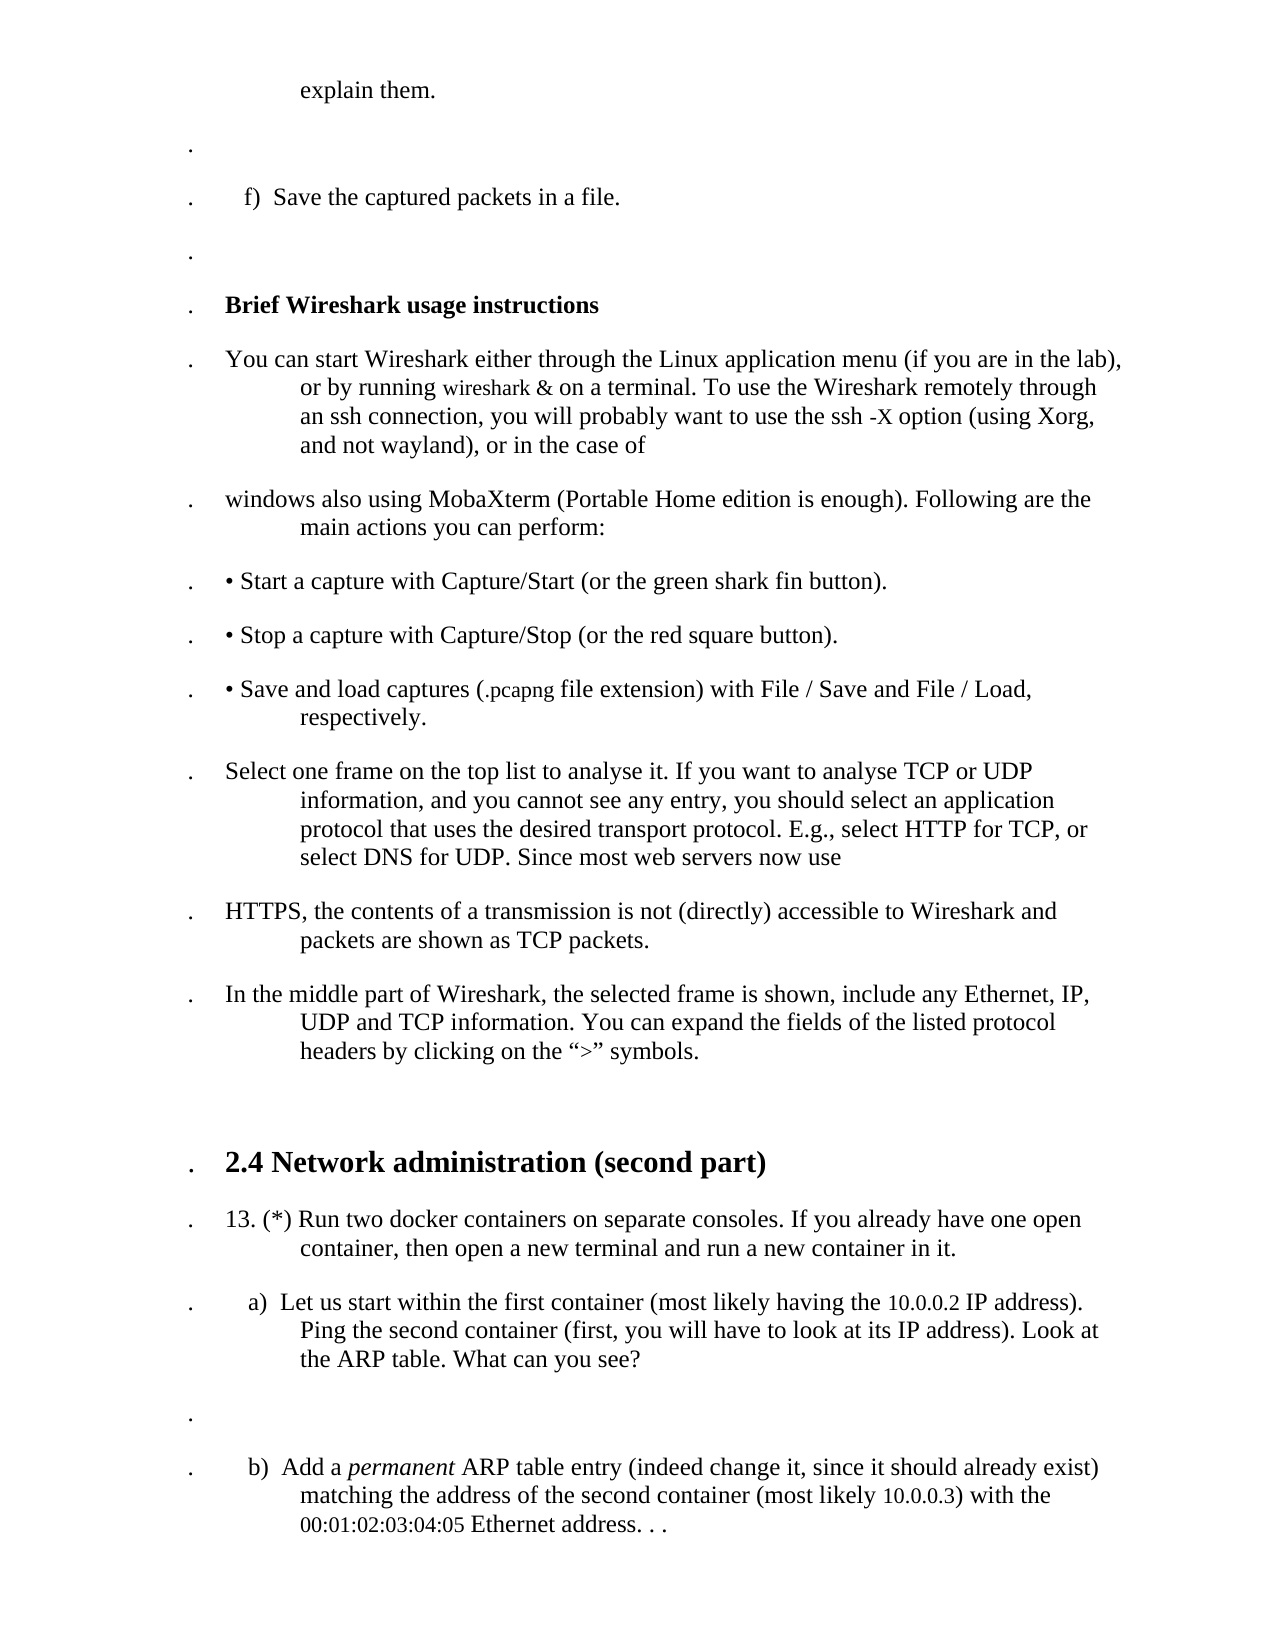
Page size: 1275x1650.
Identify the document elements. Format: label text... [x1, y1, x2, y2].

list You can start Wireshark either through the Linux application menu (if you are in the lab), or by running wireshark & on a terminal. To use the Wireshark remotely through an ssh connection, you will probably want to use the ssh -X option (using Xorg, and not wayland), or in the case of [187, 344, 1125, 459]
list HTTPS, the contents of a transmission is not (directly) accessible to Wireshark and packets are shown as TCP packets. [187, 896, 1125, 954]
list 2.4 Network administration (second part) [187, 1144, 1125, 1179]
list b) Add a permanent ARP table entry (indeed change it, since it should already exist) matching the address of the second container (most likely 10.0.0.3) with the 00:01:02:03:04:05 Ethernet address. . . [187, 1452, 1125, 1538]
list Brief Wireshark usage instructions [187, 290, 1125, 319]
list explain them. [187, 75, 1125, 104]
list In the middle part of Wireshark, the selected frame is shown, include any Ethernet, IP, UDP and TCP information. You can expand the fields of the listed protocol headers by clicking on the “>” symbols. [187, 979, 1125, 1065]
list f) Save the captured packets in a file. [187, 182, 1125, 211]
list • Save and load captures (.pcapng file extension) with File / Save and File / Load, respectively. [187, 674, 1125, 731]
list windows also using MobaXterm (Portable Home edition is enough). Following are the main actions you can perform: [187, 484, 1125, 541]
list a) Let us start within the first container (most likely having the 10.0.0.2 IP address). Ping the second container (first, you will have to look at its IP address). Look at the ARP table. What can you see? [187, 1287, 1125, 1373]
list 13. (*) Run two docker containers on separate consoles. If you already have one open container, then open a new terminal and run a new container in it. [187, 1204, 1125, 1262]
list Select one frame on the top list to analyse it. If you want to analyse TCP or UDP information, and you cannot see any entry, you should select an application protocol that uses the desired transport protocol. E.g., select HTTP for TCP, or select DNS for UDP. Since most web servers now use [187, 756, 1125, 871]
list • Start a capture with Capture/Start (or the green shark fin button). [187, 566, 1125, 595]
list • Stop a capture with Capture/Stop (or the red square button). [187, 620, 1125, 649]
